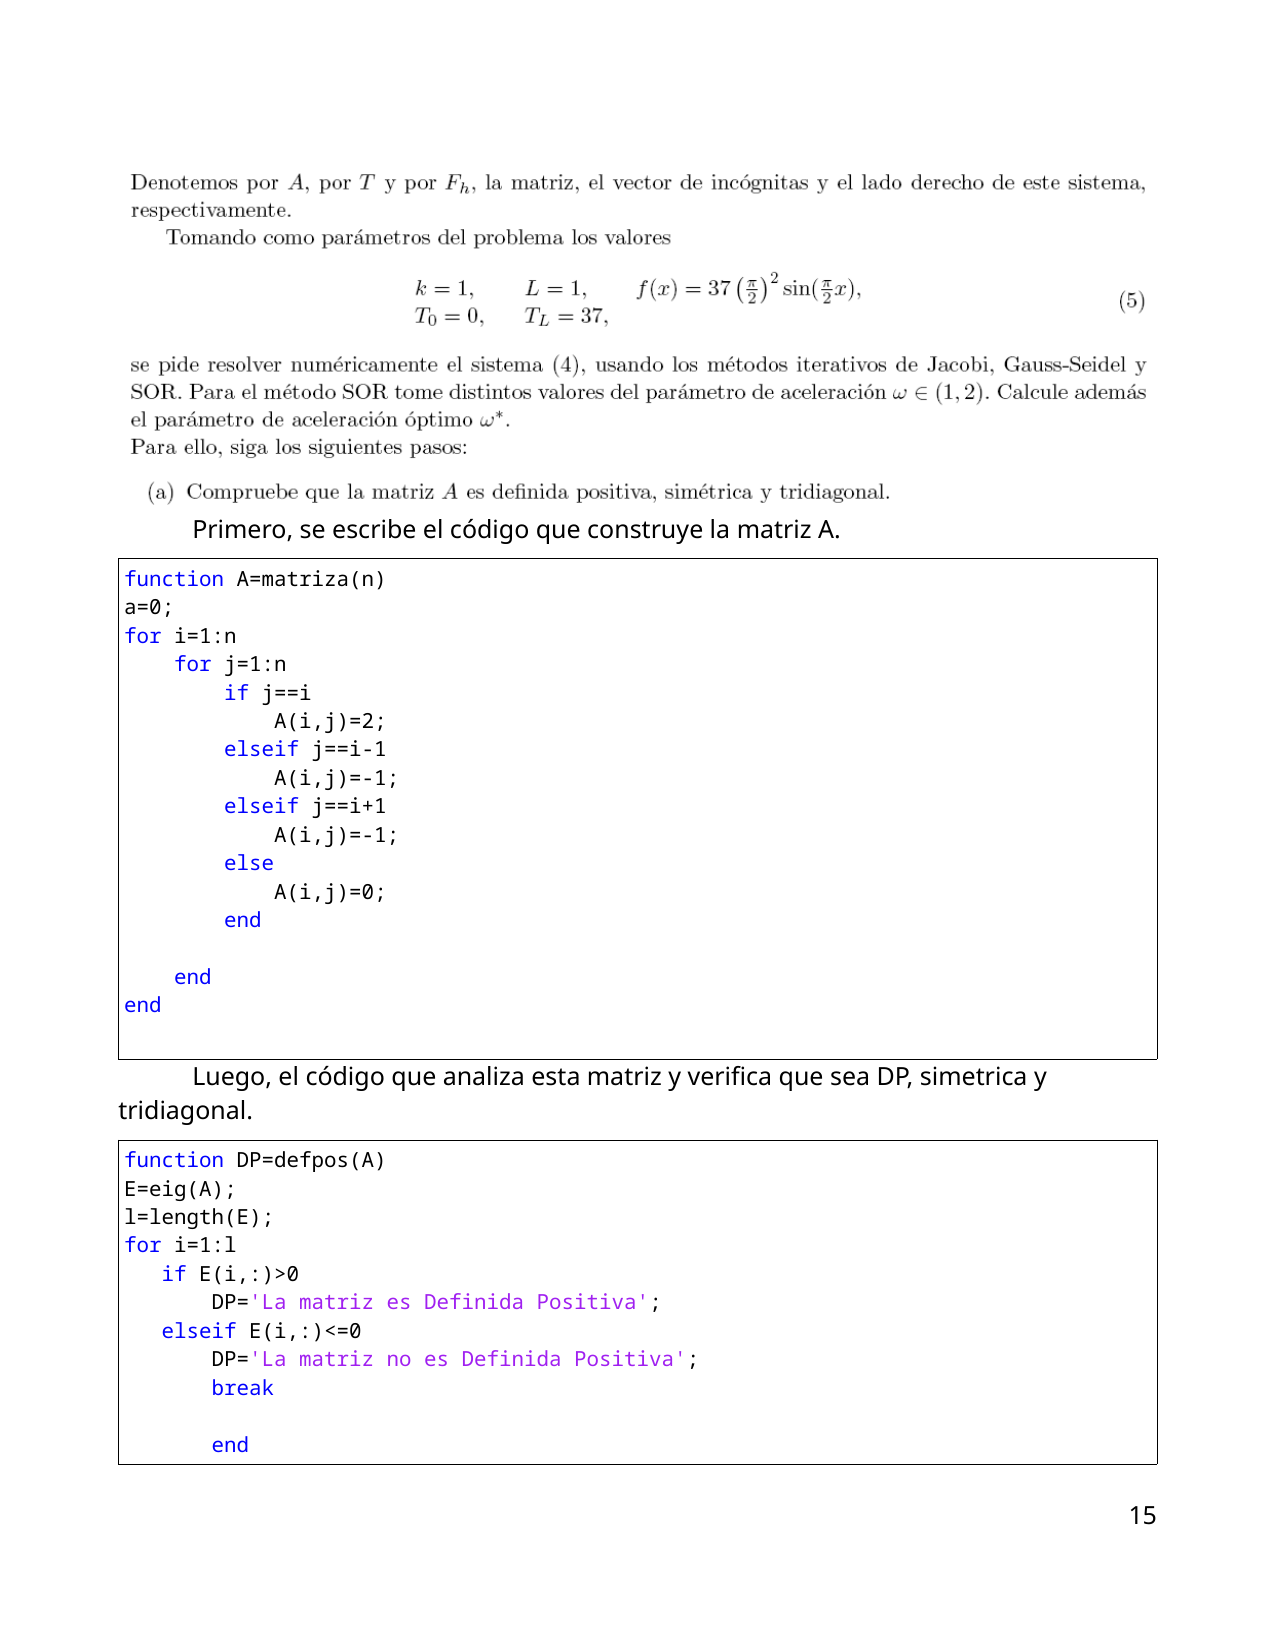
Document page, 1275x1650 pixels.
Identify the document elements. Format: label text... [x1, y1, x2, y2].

table_header function A=matriza(n) a=0; for i=1:n for j=1:n if j==i A(i,j)=2; elseif j==i-1 A(i,j)=-1; elseif j==i+1 A(i,j)=-1; else A(i,j)=0; end end end [119, 559, 1157, 1059]
text Primero, se escribe el código que construye la matriz A. [118, 512, 1157, 546]
text Luego, el código que analiza esta matriz y verifica que sea DP, simetrica y tridiagonal. [118, 1060, 1157, 1127]
picture [118, 164, 1157, 512]
table_header function DP=defpos(A) E=eig(A); l=length(E); for i=1:l if E(i,:)>0 DP='La matriz es Definida Positiva'; elseif E(i,:)<=0 DP='La matriz no es Definida Positiva'; break end [119, 1141, 1157, 1464]
